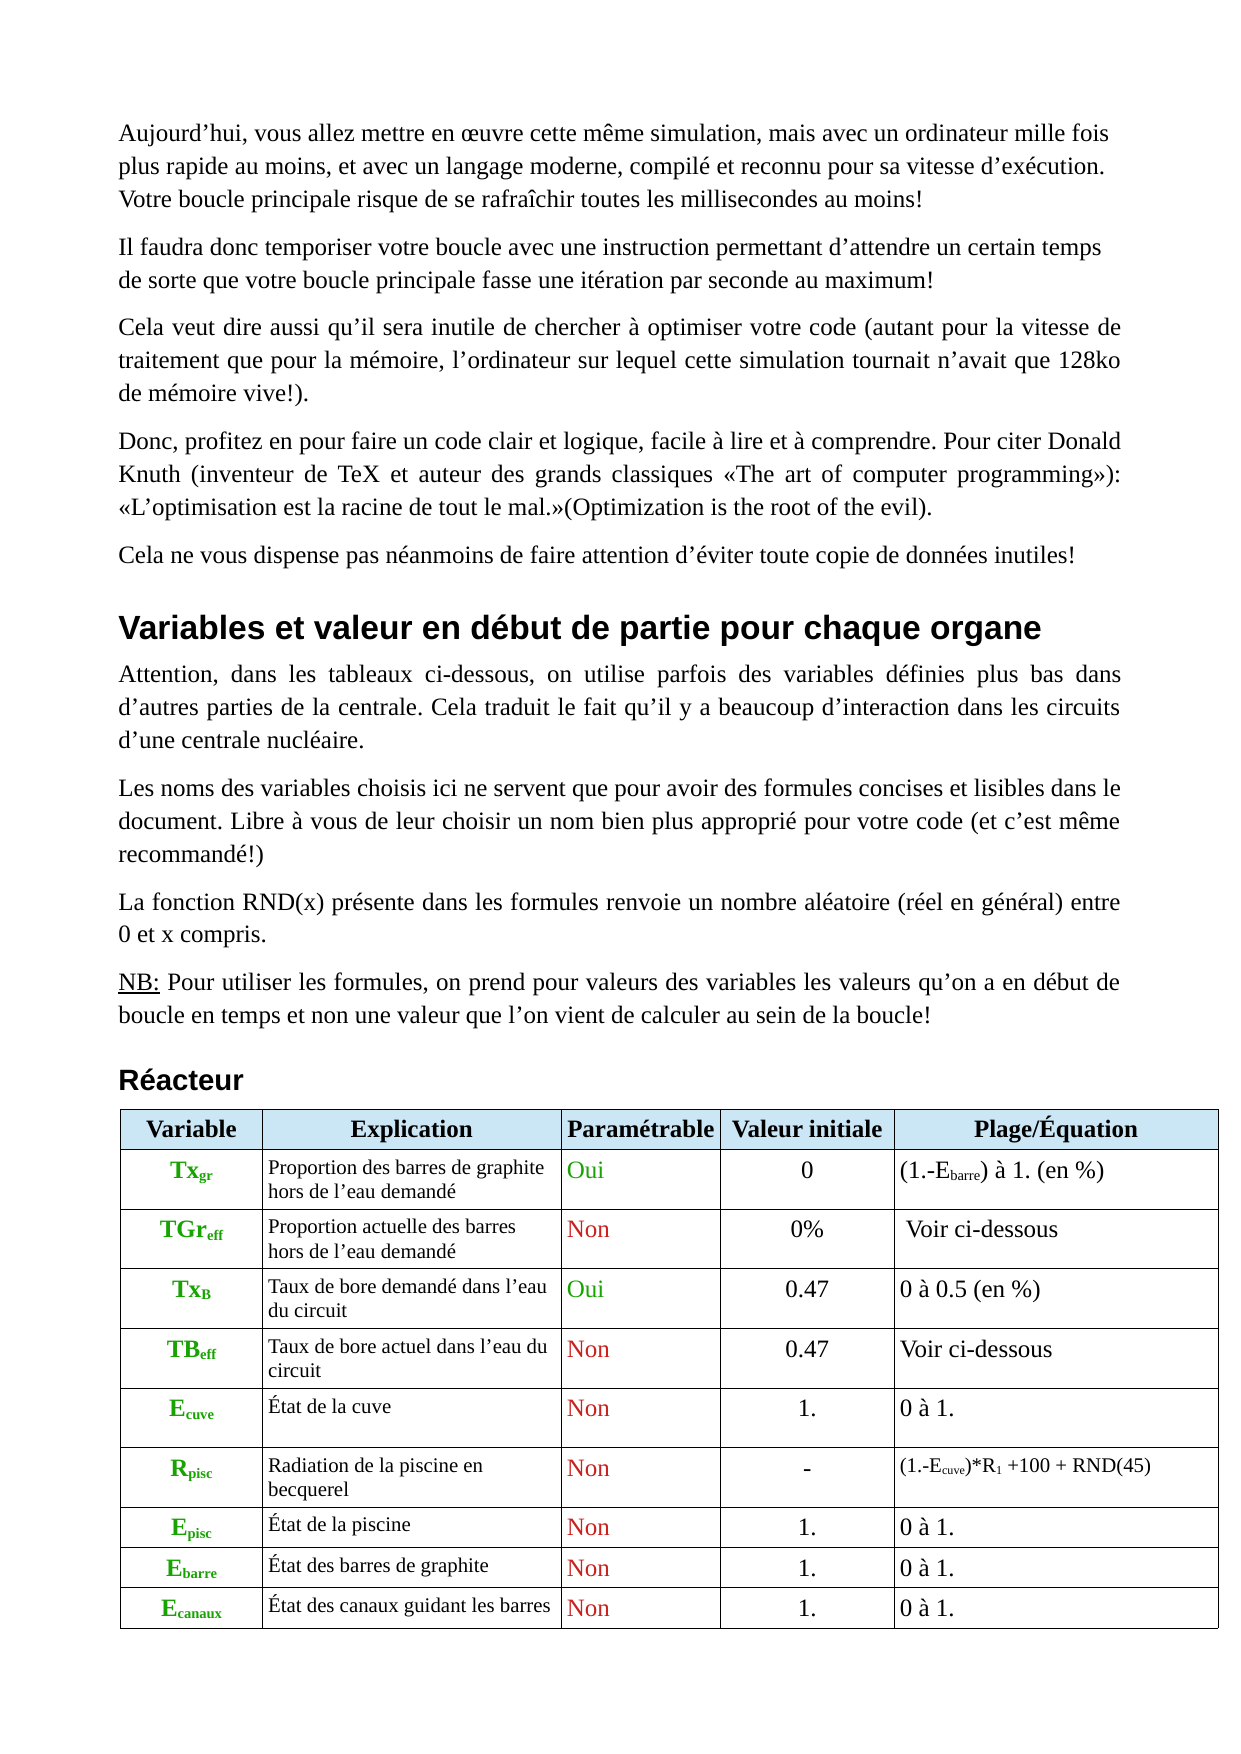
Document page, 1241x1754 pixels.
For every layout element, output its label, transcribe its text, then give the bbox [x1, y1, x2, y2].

table_cell Non [562, 1448, 720, 1507]
table_cell État de la cuve [263, 1389, 561, 1447]
table_cell 1. [721, 1548, 894, 1587]
table_cell 0 à 0.5 (en %) [895, 1269, 1218, 1328]
table_cell Ebarre [121, 1548, 262, 1587]
text Attention, dans les tableaux ci-dessous, on utilise parfois des variables définies plus bas dans d’autres parties de la centrale. Cela traduit le fait qu’il y a beaucoup d’interaction dans les circuits d’une centrale nucléaire. [118, 659, 1122, 754]
table_cell TBeff [121, 1329, 262, 1388]
table_cell (1.-Ebarre) à 1. (en %) [895, 1150, 1218, 1209]
table_header Paramétrable [562, 1110, 720, 1149]
text La fonction RND(x) présente dans les formules renvoie un nombre aléatoire (réel en général) entre 0 et x compris. [118, 887, 1122, 948]
table_cell Radiation de la piscine en becquerel [263, 1448, 561, 1507]
table_header Variable [121, 1110, 262, 1149]
table_cell Rpisc [121, 1448, 262, 1507]
table_cell TGreff [121, 1210, 262, 1268]
table_cell Non [562, 1329, 720, 1388]
table_cell État de la piscine [263, 1508, 561, 1547]
table_cell - [721, 1448, 894, 1507]
text Cela veut dire aussi qu’il sera inutile de chercher à optimiser votre code (autant pour la vitesse de traitement que pour la mémoire, l’ordinateur sur lequel cette simulation tournait n’avait que 128ko de mémoire vive!). [118, 312, 1122, 407]
table_cell 0.47 [721, 1329, 894, 1388]
table_cell 0 à 1. [895, 1389, 1218, 1447]
table_cell 0 à 1. [895, 1508, 1218, 1547]
text Il faudra donc temporiser votre boucle avec une instruction permettant d’attendre un certain temps de sorte que votre boucle principale fasse une itération par seconde au maximum! [118, 232, 1122, 293]
table_cell Taux de bore demandé dans l’eau du circuit [263, 1269, 561, 1328]
table_cell Ecanaux [121, 1588, 262, 1627]
table_cell Txgr [121, 1150, 262, 1209]
table_cell 1. [721, 1389, 894, 1447]
table_header Explication [263, 1110, 561, 1149]
table_cell Non [562, 1548, 720, 1587]
table_cell 0.47 [721, 1269, 894, 1328]
table_cell Episc [121, 1508, 262, 1547]
table_header Valeur initiale [721, 1110, 894, 1149]
table_cell Oui [562, 1269, 720, 1328]
table_cell Taux de bore actuel dans l’eau du circuit [263, 1329, 561, 1388]
text Cela ne vous dispense pas néanmoins de faire attention d’éviter toute copie de données inutiles! [118, 540, 1122, 568]
text NB: Pour utiliser les formules, on prend pour valeurs des variables les valeurs qu’on a en début de boucle en temps et non une valeur que l’on vient de calculer au sein de la boucle! [118, 967, 1122, 1029]
text Aujourd’hui, vous allez mettre en œuvre cette même simulation, mais avec un ordinateur mille fois plus rapide au moins, et avec un langage moderne, compilé et reconnu pour sa vitesse d’exécution. Votre boucle principale risque de se rafraîchir toutes les millisecondes au moins! [118, 118, 1122, 213]
table_cell Oui [562, 1150, 720, 1209]
table_cell Proportion des barres de graphite hors de l’eau demandé [263, 1150, 561, 1209]
table_cell 1. [721, 1508, 894, 1547]
table_cell État des canaux guidant les barres [263, 1588, 561, 1627]
table_cell Non [562, 1389, 720, 1447]
table_cell (1.-Ecuve)*R1 +100 + RND(45) [895, 1448, 1218, 1507]
table_cell Non [562, 1210, 720, 1268]
table_cell 0 à 1. [895, 1548, 1218, 1587]
table_cell 1. [721, 1588, 894, 1627]
table_cell 0 à 1. [895, 1588, 1218, 1627]
text Donc, profitez en pour faire un code clair et logique, facile à lire et à comprendre. Pour citer Donald Knuth (inventeur de TeX et auteur des grands classiques «The art of computer programming»): «L’optimisation est la racine de tout le mal.»(Optimization is the root of the evil). [118, 426, 1122, 521]
table_header Plage/Équation [895, 1110, 1218, 1149]
subtitle Réacteur [118, 1062, 1122, 1096]
table_cell Voir ci-dessous [895, 1210, 1218, 1268]
table_cell Non [562, 1508, 720, 1547]
table_cell Non [562, 1588, 720, 1627]
table_cell État des barres de graphite [263, 1548, 561, 1587]
text Les noms des variables choisis ici ne servent que pour avoir des formules concises et lisibles dans le document. Libre à vous de leur choisir un nom bien plus approprié pour votre code (et c’est même recommandé!) [118, 773, 1122, 868]
table_cell 0 [721, 1150, 894, 1209]
table_cell 0% [721, 1210, 894, 1268]
table_cell TxB [121, 1269, 262, 1328]
table_cell Proportion actuelle des barres hors de l’eau demandé [263, 1210, 561, 1268]
table_cell Voir ci-dessous [895, 1329, 1218, 1388]
subtitle Variables et valeur en début de partie pour chaque organe [118, 608, 1122, 647]
table_cell Ecuve [121, 1389, 262, 1447]
